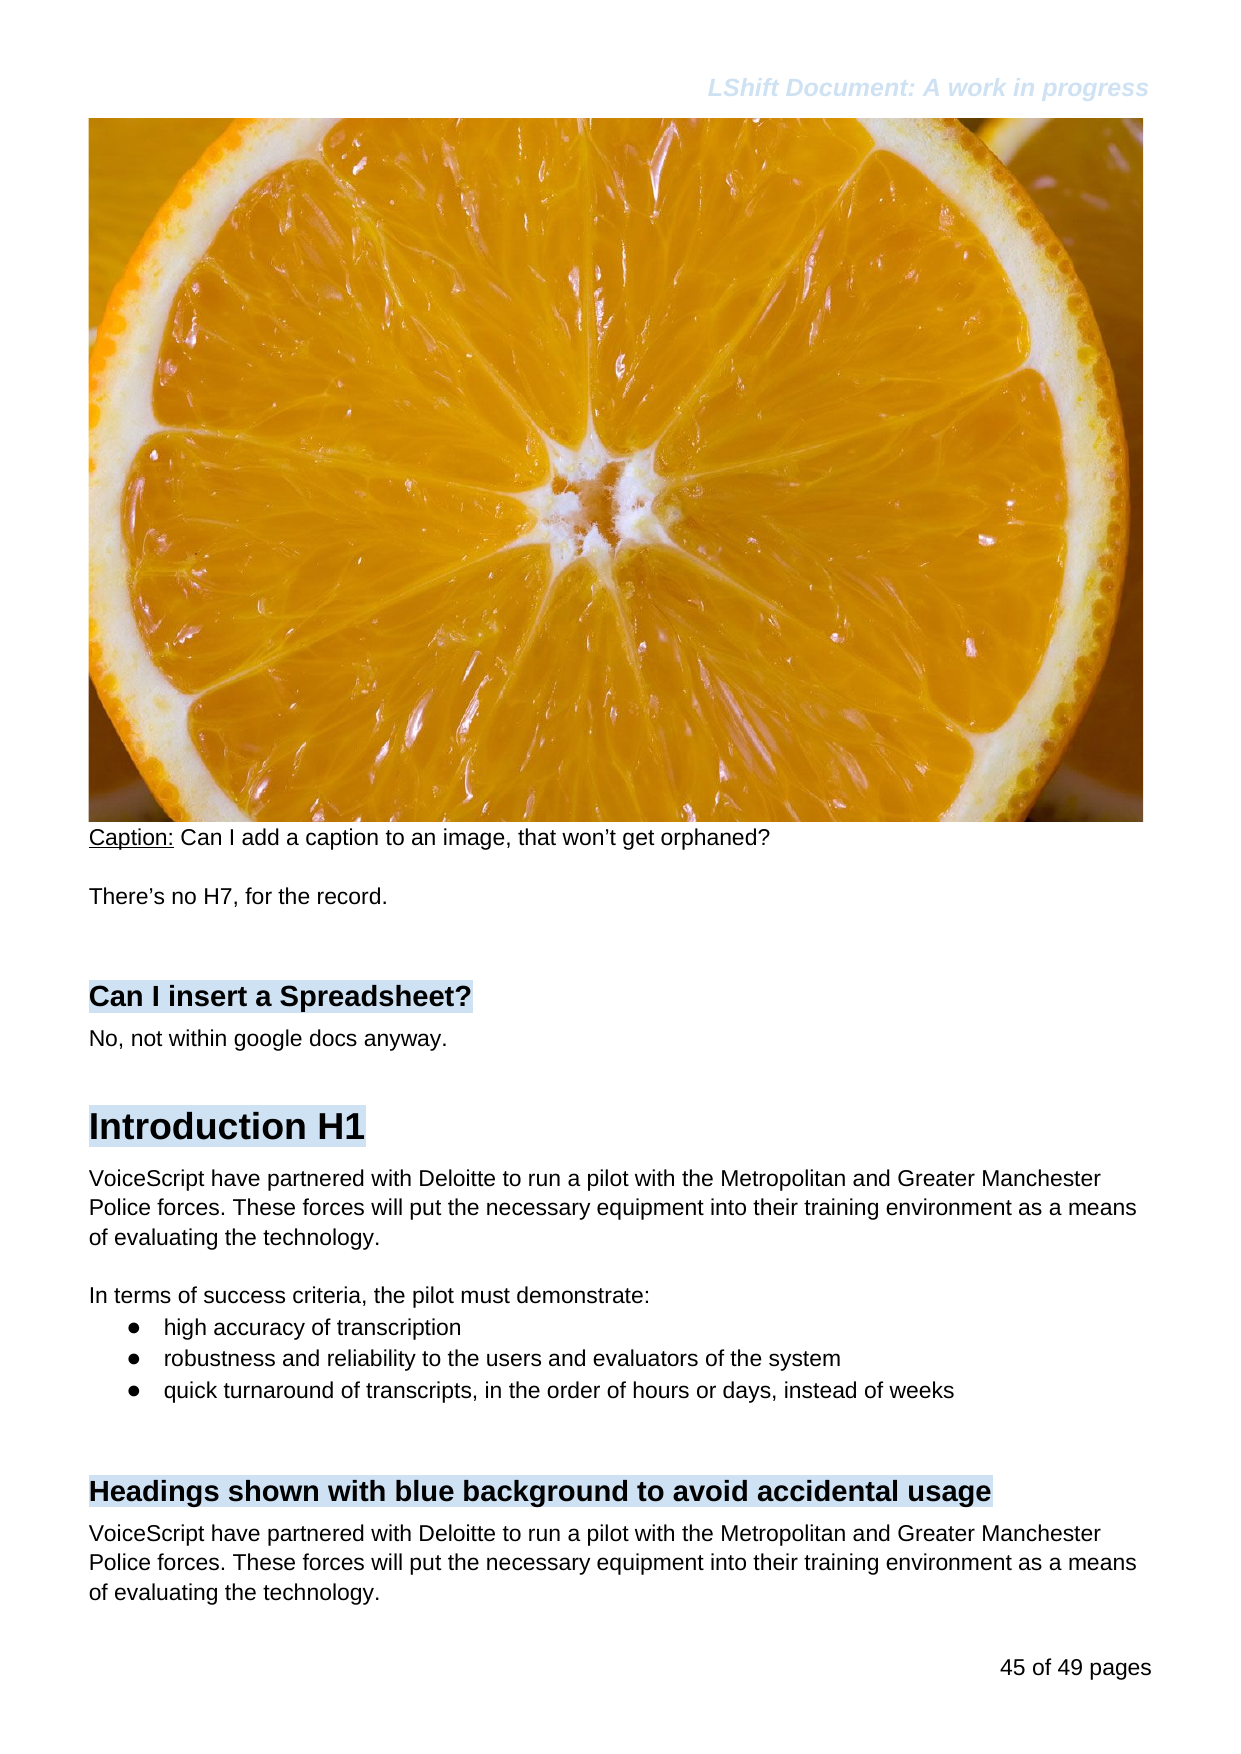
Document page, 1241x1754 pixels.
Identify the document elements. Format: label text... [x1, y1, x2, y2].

subtitle Headings shown with blue background to avoid accidental usage [993, 1475, 1152, 1507]
text VoiceScript have partnered with Deloitte to run a pilot with the Metropolitan and Greater Manchester Police forces. These forces will put the necessary equipment into their training environment as a means of evaluating the technology. [88, 1521, 1152, 1605]
subtitle Introduction H1 [366, 1105, 1152, 1147]
subtitle Can I insert a Spreadsheet? [473, 980, 1152, 1013]
list robustness and reliability to the users and evaluators of the system [126, 1344, 1152, 1372]
text There’s no H7, for the record. [88, 884, 1152, 909]
list quick turnaround of transcripts, in the order of hours or days, instead of weeks [126, 1376, 1152, 1404]
picture [88, 118, 1144, 822]
text In terms of success criteria, the pilot must demonstrate: [88, 1283, 1152, 1309]
text VoiceScript have partnered with Deloitte to run a pilot with the Metropolitan and Greater Manchester Police forces. These forces will put the necessary equipment into their training environment as a means of evaluating the technology. [88, 1166, 1152, 1250]
list high accuracy of transcription [126, 1313, 1152, 1340]
text Caption: Can I add a caption to an image, that won’t get orphaned? [88, 825, 1152, 851]
text No, not within google docs anyway. [88, 1026, 1152, 1051]
